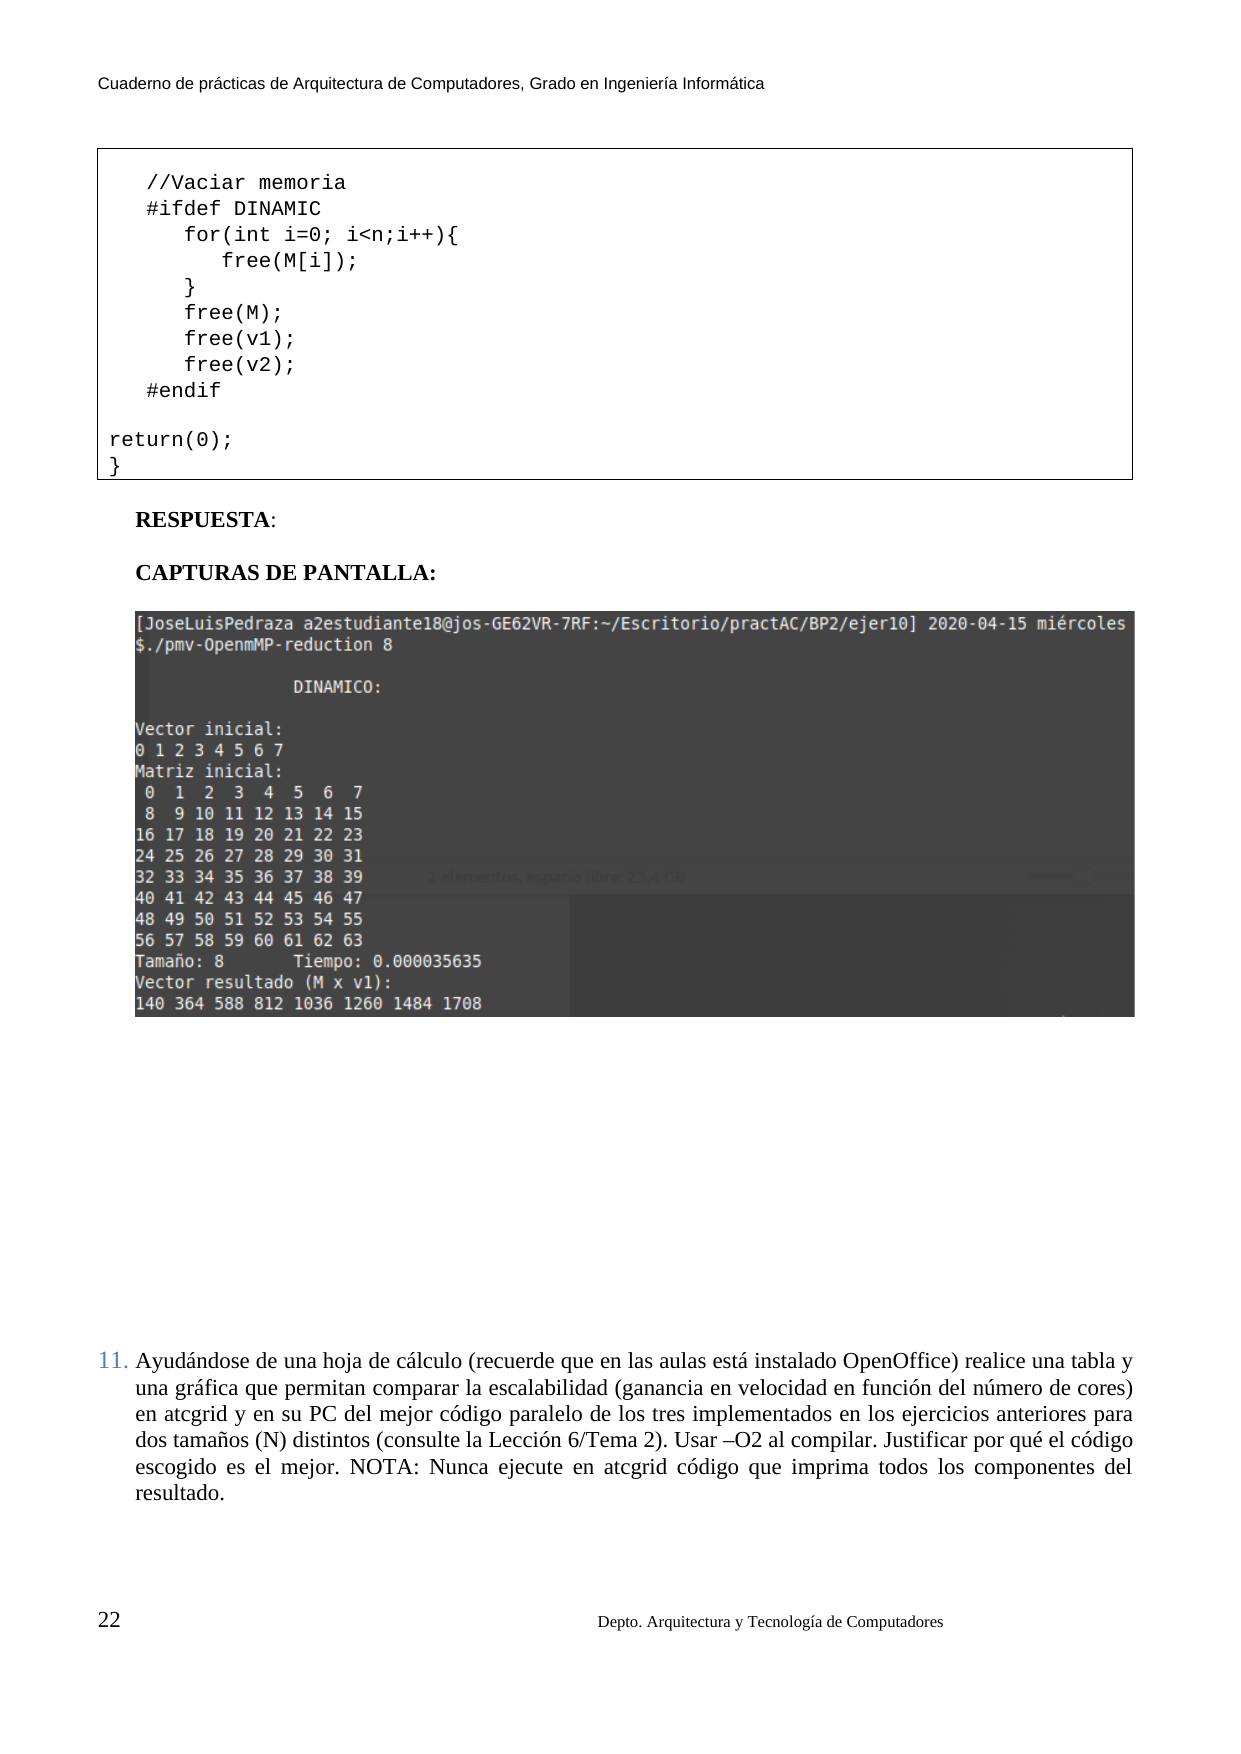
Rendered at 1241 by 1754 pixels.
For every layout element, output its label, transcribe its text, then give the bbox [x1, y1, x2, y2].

picture [135, 611, 1135, 1017]
text CAPTURAS DE PANTALLA: [135, 558, 1135, 585]
table_header //Vaciar memoria #ifdef DINAMIC for(int i=0; i<n;i++){ free(M[i]); } free(M); free(v1); free(v2); #endif return(0); } [98, 149, 1132, 478]
list Ayudándose de una hoja de cálculo (recuerde que en las aulas está instalado OpenOffice) realice una tabla y una gráfica que permitan comparar la escalabilidad (ganancia en velocidad en función del número de cores) en atcgrid y en su PC del mejor código paralelo de los tres implementados en los ejercicios anteriores para dos tamaños (N) distintos (consulte la Lección 6/Tema 2). Usar –O2 al compilar. Justificar por qué el código escogido es el mejor. NOTA: Nunca ejecute en atcgrid código que imprima todos los componentes del resultado. [98, 1345, 1135, 1505]
text RESPUESTA: [135, 506, 1135, 532]
